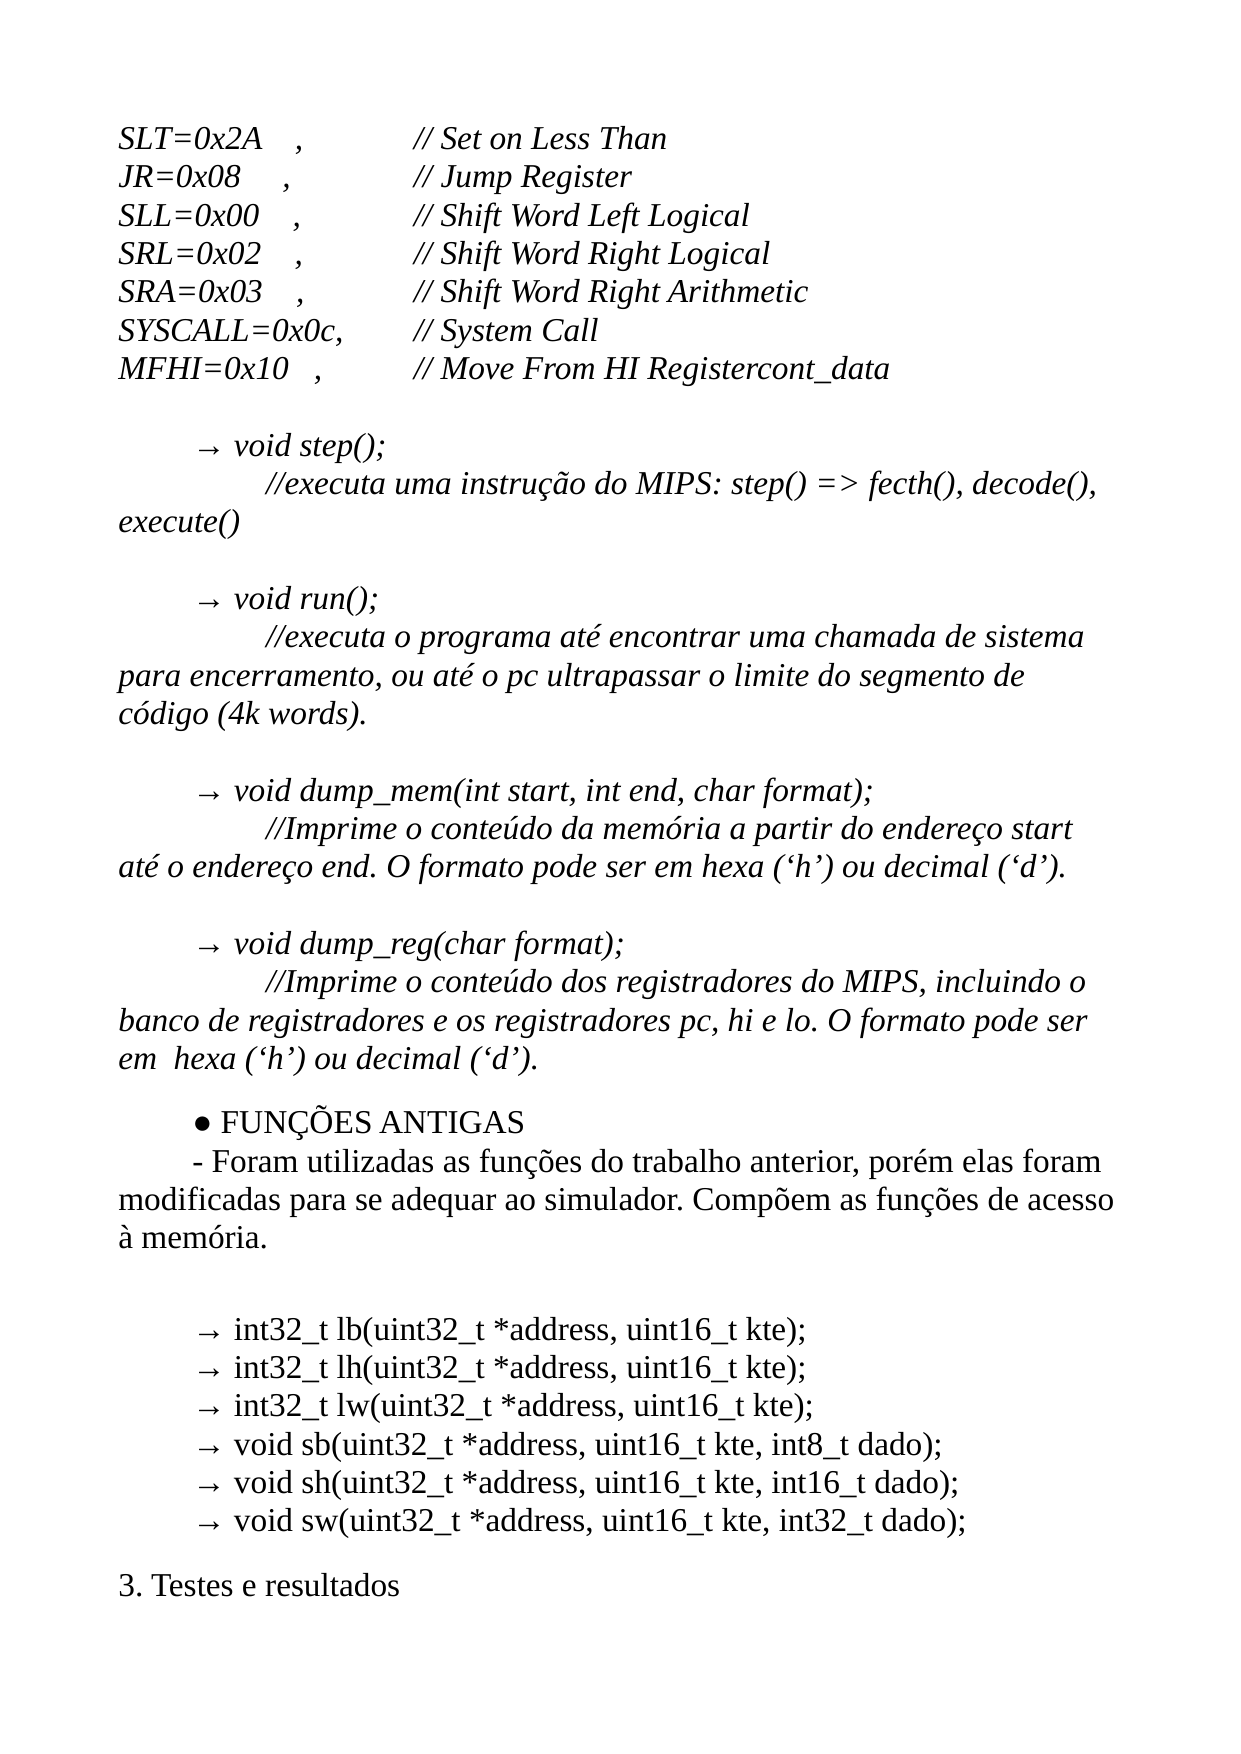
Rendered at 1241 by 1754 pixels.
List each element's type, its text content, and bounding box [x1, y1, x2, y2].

text → void sb(uint32_t *address, uint16_t kte, int8_t dado); [118, 1424, 1122, 1462]
text ● FUNÇÕES ANTIGAS [118, 1103, 1122, 1141]
text SLT=0x2A , // Set on Less Than [118, 118, 1122, 156]
text → int32_t lw(uint32_t *address, uint16_t kte); [118, 1386, 1122, 1424]
text → void step(); [118, 425, 1122, 463]
text → void sw(uint32_t *address, uint16_t kte, int32_t dado); [118, 1501, 1122, 1539]
text → int32_t lh(uint32_t *address, uint16_t kte); [118, 1347, 1122, 1386]
text //Imprime o conteúdo dos registradores do MIPS, incluindo o banco de registradores e os registradores pc, hi e lo. O formato pode ser em hexa (‘h’) ou decimal (‘d’). [118, 961, 1122, 1076]
text JR=0x08 , // Jump Register [118, 156, 1122, 195]
text SRL=0x02 , // Shift Word Right Logical [118, 233, 1122, 271]
text → void run(); [118, 578, 1122, 616]
text → void dump_reg(char format); [118, 923, 1122, 961]
text SYSCALL=0x0c, // System Call [118, 310, 1122, 348]
text //executa o programa até encontrar uma chamada de sistema para encerramento, ou até o pc ultrapassar o limite do segmento de código (4k words). [118, 616, 1122, 731]
text SLL=0x00 , // Shift Word Left Logical [118, 195, 1122, 233]
text → void dump_mem(int start, int end, char format); [118, 770, 1122, 808]
text 3. Testes e resultados [118, 1565, 1122, 1603]
text - Foram utilizadas as funções do trabalho anterior, porém elas foram modificadas para se adequar ao simulador. Compõem as funções de acesso à memória. [118, 1141, 1122, 1256]
text SRA=0x03 , // Shift Word Right Arithmetic [118, 271, 1122, 310]
text → int32_t lb(uint32_t *address, uint16_t kte); [118, 1309, 1122, 1347]
text //executa uma instrução do MIPS: step() => fecth(), decode(), execute() [118, 463, 1122, 540]
text MFHI=0x10 , // Move From HI Registercont_data [118, 348, 1122, 386]
text //Imprime o conteúdo da memória a partir do endereço start até o endereço end. O formato pode ser em hexa (‘h’) ou decimal (‘d’). [118, 808, 1122, 885]
text → void sh(uint32_t *address, uint16_t kte, int16_t dado); [118, 1462, 1122, 1501]
